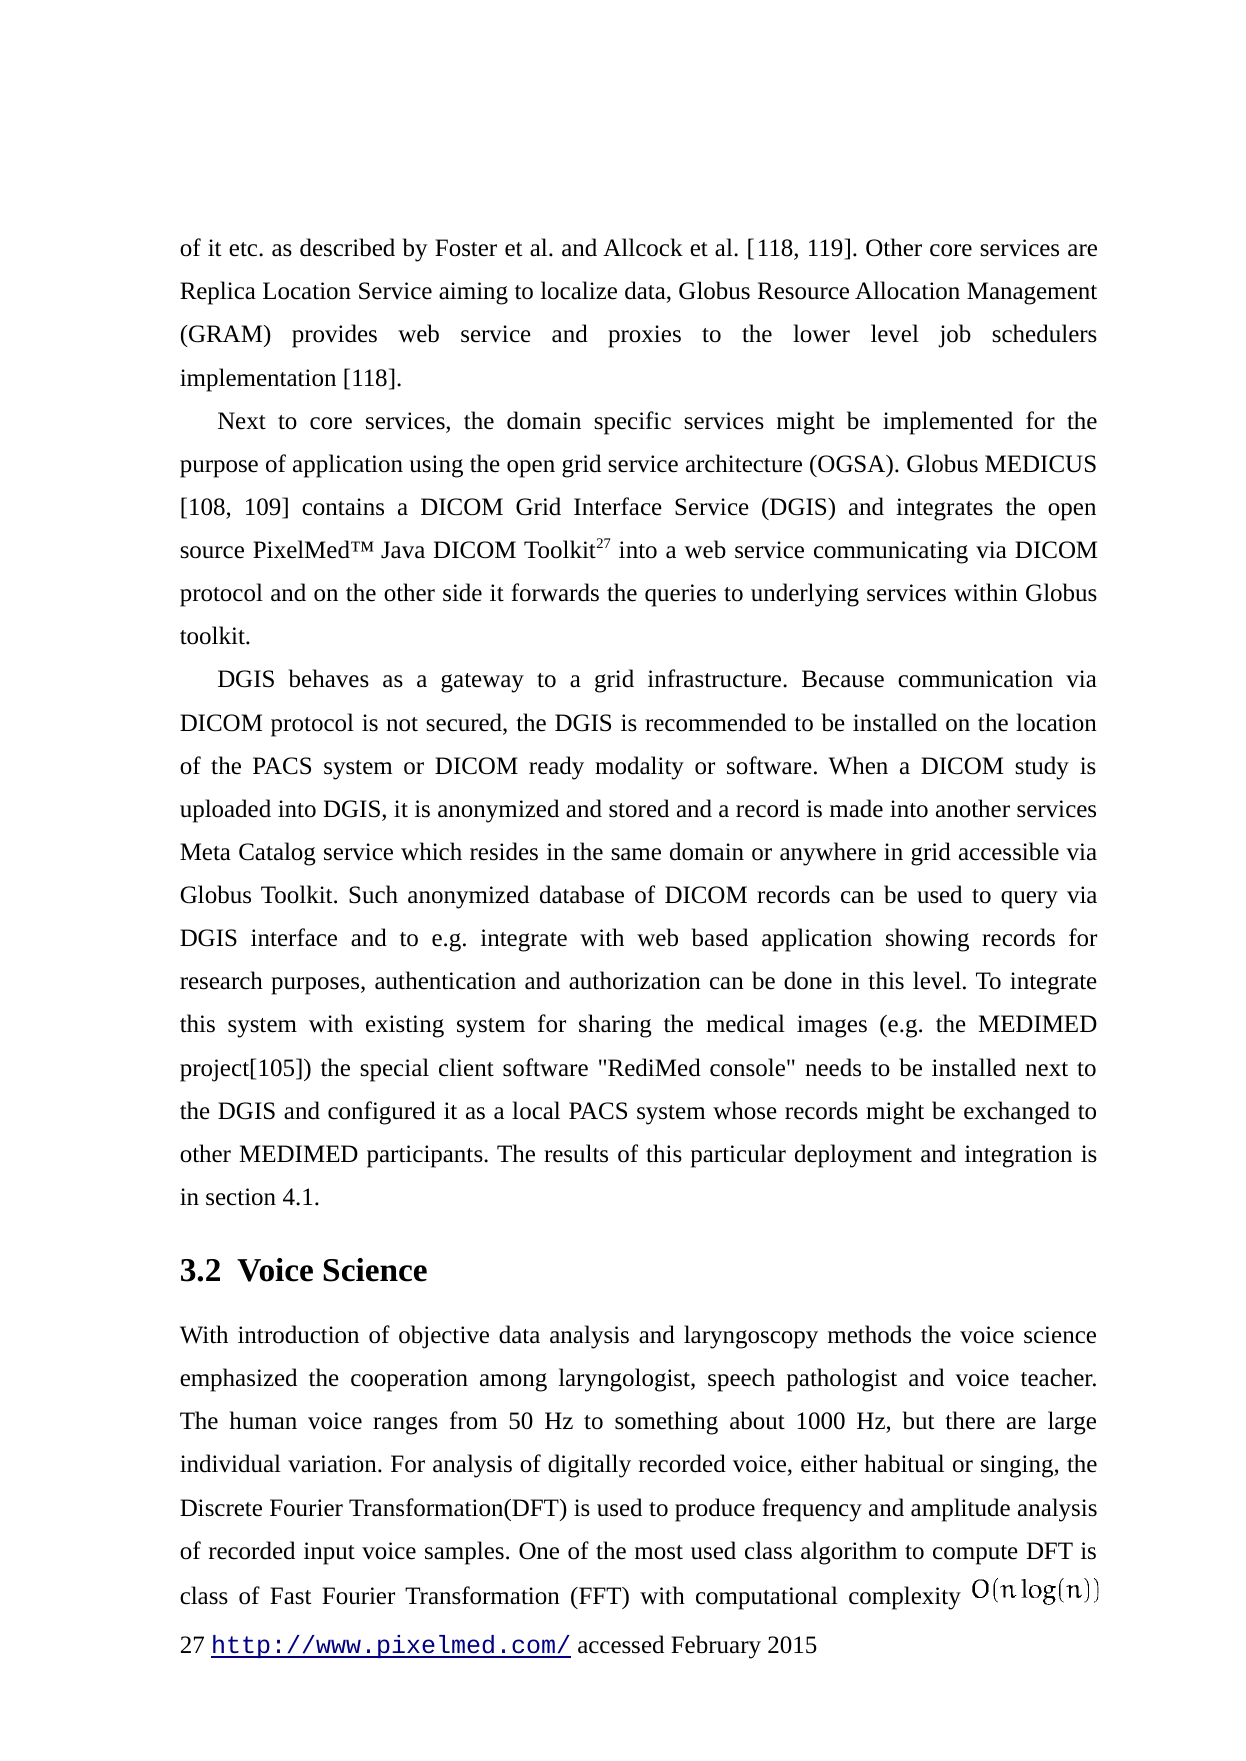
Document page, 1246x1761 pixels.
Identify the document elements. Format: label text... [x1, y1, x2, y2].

text With introduction of objective data analysis and laryngoscopy methods the voice science emphasized the cooperation among laryngologist, speech pathologist and voice teacher. The human voice ranges from 50 Hz to something about 1000 Hz, but there are large individual variation. For analysis of digitally recorded voice, either habitual or singing, the Discrete Fourier Transformation(DFT) is used to produce frequency and amplitude analysis of recorded input voice samples. One of the most used class algorithm to compute DFT is class of Fast Fourier Transformation (FFT) with computational complexity [179, 1320, 1098, 1610]
picture [972, 1578, 1099, 1605]
text Next to core services, the domain specific services might be implemented for the purpose of application using the open grid service architecture (OGSA). Globus MEDICUS [108, 109] contains a DICOM Grid Interface Service (DGIS) and integrates the open source PixelMed™ Java DICOM Toolkit into a web service communicating via DICOM protocol and on the other side it forwards the queries to underlying services within Globus toolkit. [179, 406, 1098, 650]
text DGIS behaves as a gateway to a grid infrastructure. Because communication via DICOM protocol is not secured, the DGIS is recommended to be installed on the location of the PACS system or DICOM ready modality or software. When a DICOM study is uploaded into DGIS, it is anonymized and stored and a record is made into another services Meta Catalog service which resides in the same domain or anywhere in grid accessible via Globus Toolkit. Such anonymized database of DICOM records can be used to query via DGIS interface and to e.g. integrate with web based application showing records for research purposes, authentication and authorization can be done in this level. To integrate this system with existing system for sharing the medical images (e.g. the MEDIMED project[105]) the special client software "RediMed console" needs to be installed next to the DGIS and configured it as a local PACS system whose records might be exchanged to other MEDIMED participants. The results of this particular deployment and integration is in section 4.1. [179, 664, 1098, 1211]
subtitle 3.2 Voice Science [179, 1250, 1098, 1288]
text of it etc. as described by Foster et al. and Allcock et al. [118, 119]. Other core services are Replica Location Service aiming to localize data, Globus Resource Allocation Management (GRAM) provides web service and proxies to the lower level job schedulers implementation [118]. [179, 233, 1098, 391]
text http://www.pixelmed.com/ accessed February 2015 [179, 1631, 1098, 1661]
